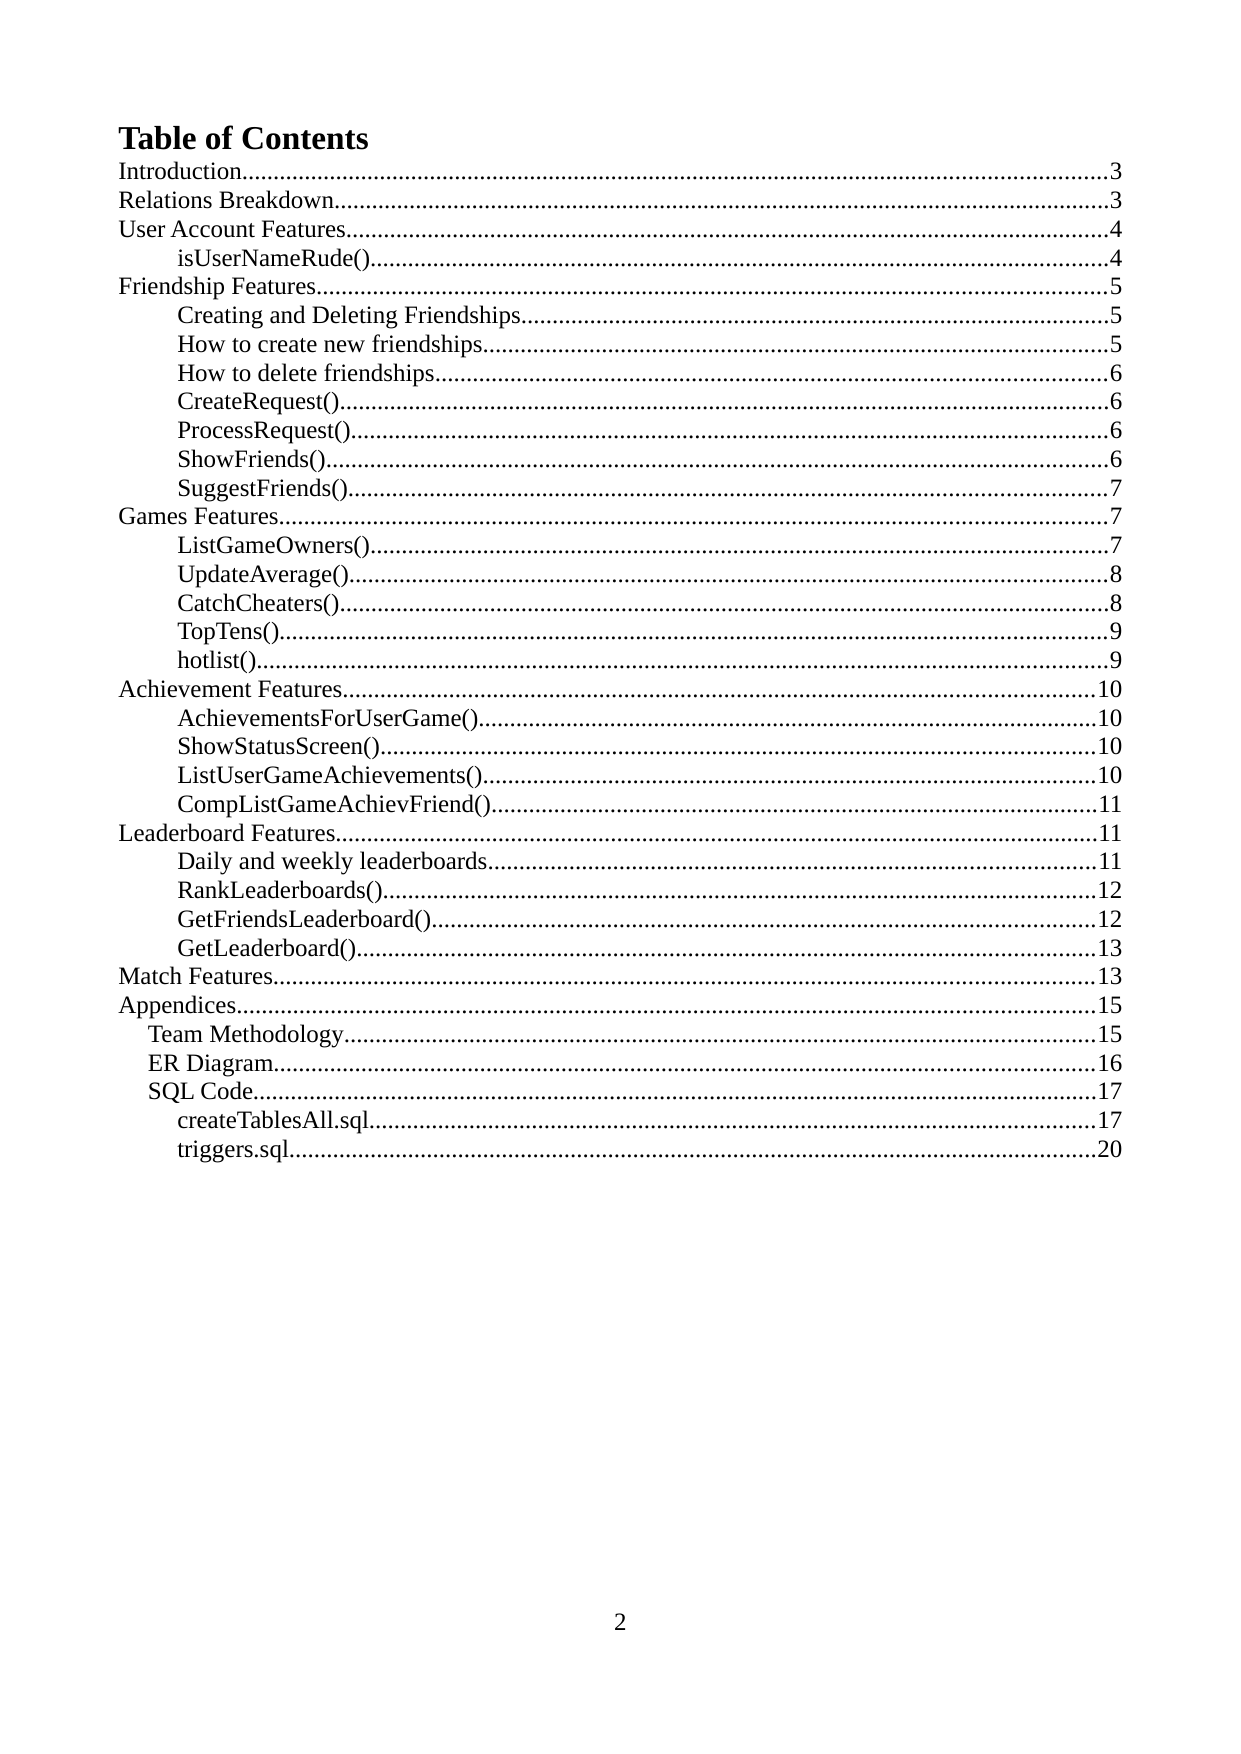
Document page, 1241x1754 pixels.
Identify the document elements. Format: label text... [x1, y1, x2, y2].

text GetLeaderboard() 13 [177, 933, 1122, 961]
text ER Diagram 16 [148, 1048, 1122, 1076]
text RankLeaderboards() 12 [177, 875, 1122, 904]
text Leaderboard Features 11 [118, 818, 1122, 846]
text Match Features 13 [118, 961, 1122, 990]
text ShowFriends() 6 [177, 444, 1122, 473]
text How to create new friendships 5 [177, 329, 1122, 358]
text ShowStatusScreen() 10 [177, 731, 1122, 760]
text createTablesAll.sql 17 [177, 1105, 1122, 1134]
text ListGameOwners() 7 [177, 530, 1122, 559]
text ListUserGameAchievements() 10 [177, 760, 1122, 789]
text AchievementsForUserGame() 10 [177, 703, 1122, 731]
text TopTens() 9 [177, 616, 1122, 645]
text UpdateAverage() 8 [177, 559, 1122, 588]
text CreateRequest() 6 [177, 386, 1122, 415]
text How to delete friendships 6 [177, 358, 1122, 386]
text Creating and Deleting Friendships 5 [177, 300, 1122, 329]
text Team Methodology 15 [148, 1019, 1122, 1048]
text Achievement Features 10 [118, 674, 1122, 703]
text triggers.sql 20 [177, 1134, 1122, 1163]
text SuggestFriends() 7 [177, 473, 1122, 501]
text Appendices 15 [118, 990, 1122, 1019]
text Games Features 7 [118, 501, 1122, 530]
text CatchCheaters() 8 [177, 588, 1122, 616]
subtitle Table of Contents [118, 118, 1122, 156]
text User Account Features 4 [118, 214, 1122, 243]
text Introduction 3 [118, 156, 1122, 185]
text Daily and weekly leaderboards 11 [177, 846, 1122, 875]
text isUserNameRude() 4 [177, 243, 1122, 271]
text ProcessRequest() 6 [177, 415, 1122, 444]
text GetFriendsLeaderboard() 12 [177, 904, 1122, 933]
text hotlist() 9 [177, 645, 1122, 674]
text Friendship Features 5 [118, 271, 1122, 300]
text Relations Breakdown 3 [118, 185, 1122, 214]
text SQL Code 17 [148, 1076, 1122, 1105]
text CompListGameAchievFriend() 11 [177, 789, 1122, 818]
